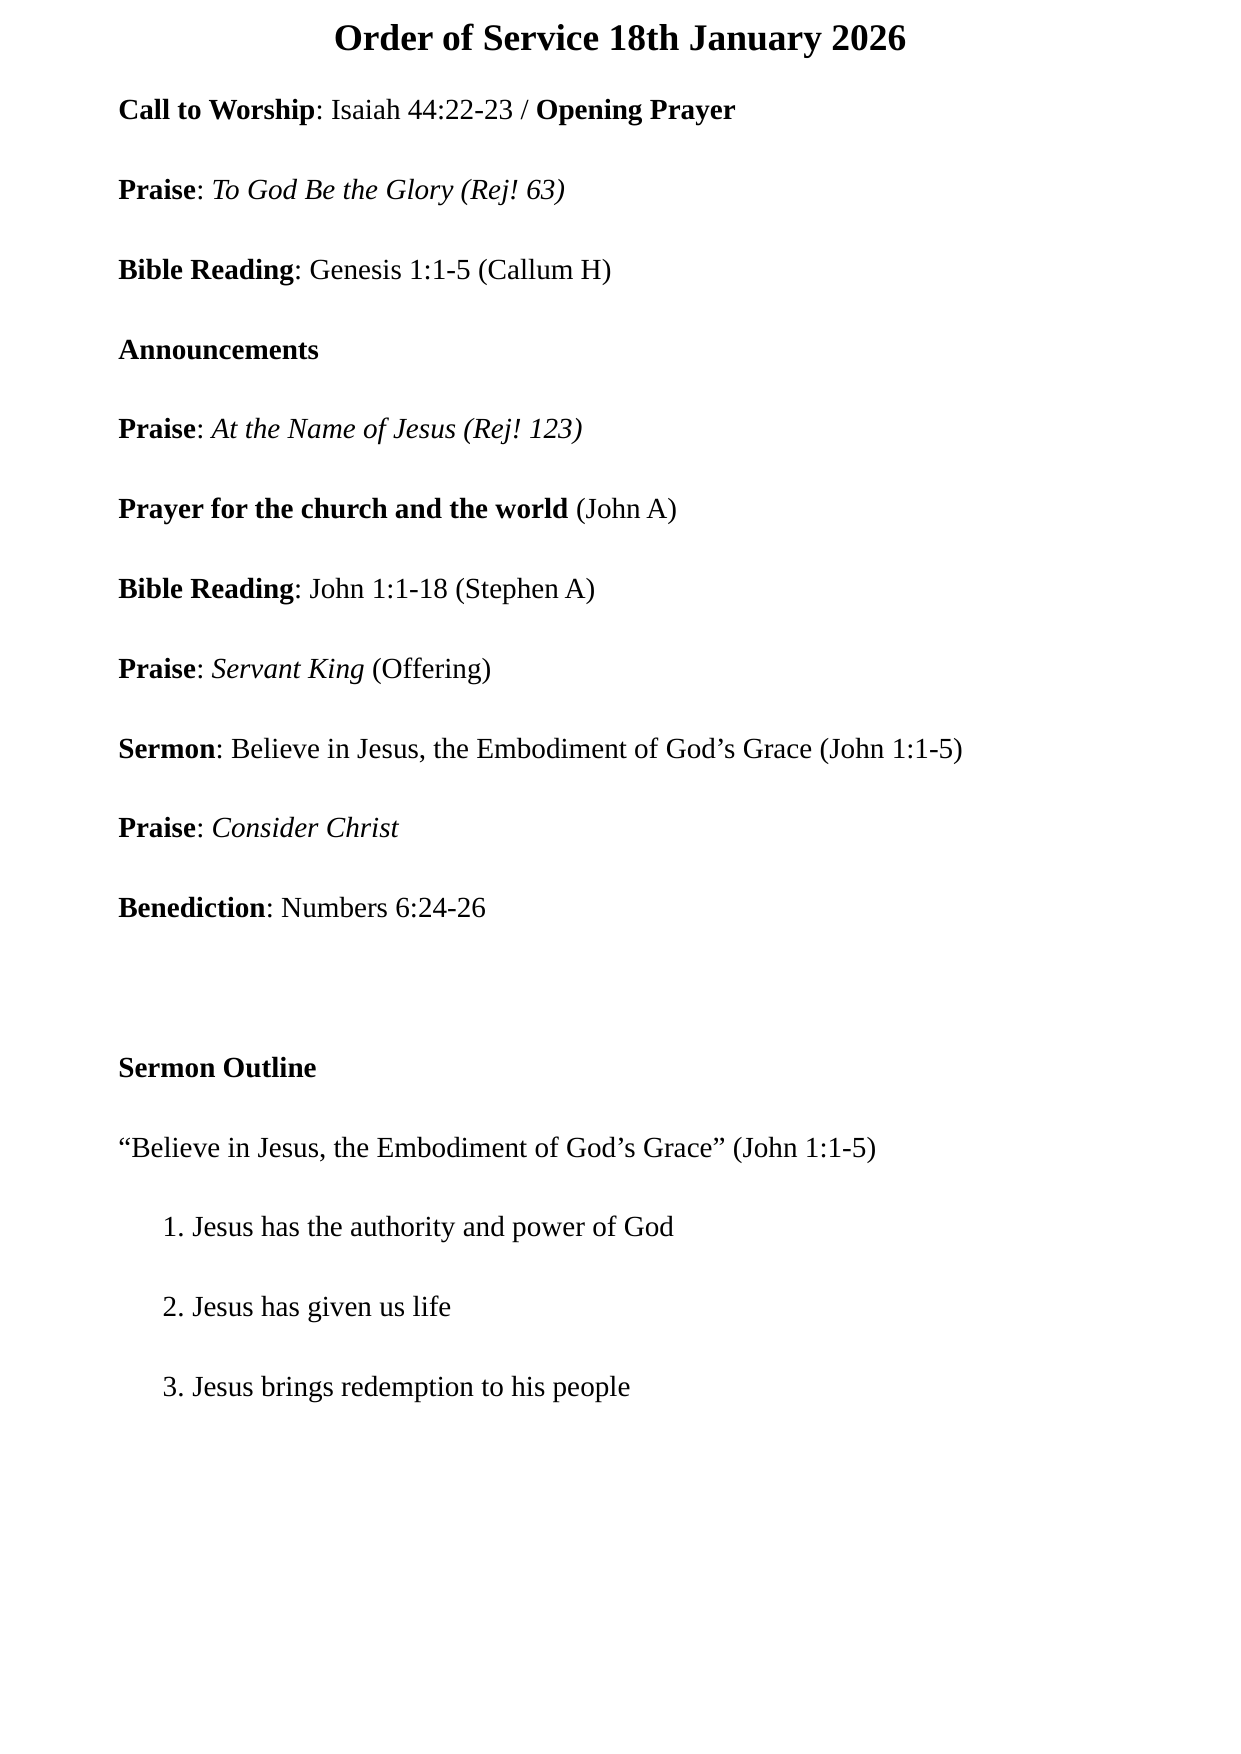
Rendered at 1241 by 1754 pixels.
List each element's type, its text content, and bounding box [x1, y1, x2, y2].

text Benediction: Numbers 6:24-26 [118, 890, 1122, 924]
text Praise: To God Be the Glory (Rej! 63) [118, 172, 1122, 206]
list Jesus brings redemption to his people [162, 1369, 1122, 1403]
text Sermon: Believe in Jesus, the Embodiment of God’s Grace (John 1:1-5) [118, 731, 1122, 764]
text Bible Reading: Genesis 1:1-5 (Callum H) [118, 252, 1122, 286]
text Prayer for the church and the world (John A) [118, 491, 1122, 525]
text Praise: Servant King (Offering) [118, 651, 1122, 684]
text “Believe in Jesus, the Embodiment of God’s Grace” (John 1:1-5) [118, 1130, 1122, 1163]
text Sermon Outline [118, 1050, 1122, 1083]
text Announcements [118, 332, 1122, 365]
list Jesus has given us life [162, 1289, 1122, 1323]
text Praise: Consider Christ [118, 811, 1122, 844]
text Call to Worship: Isaiah 44:22-23 / Opening Prayer [118, 92, 1122, 126]
list Jesus has the authority and power of God [162, 1209, 1122, 1243]
text Praise: At the Name of Jesus (Rej! 123) [118, 412, 1122, 445]
text Bible Reading: John 1:1-18 (Stephen A) [118, 571, 1122, 605]
